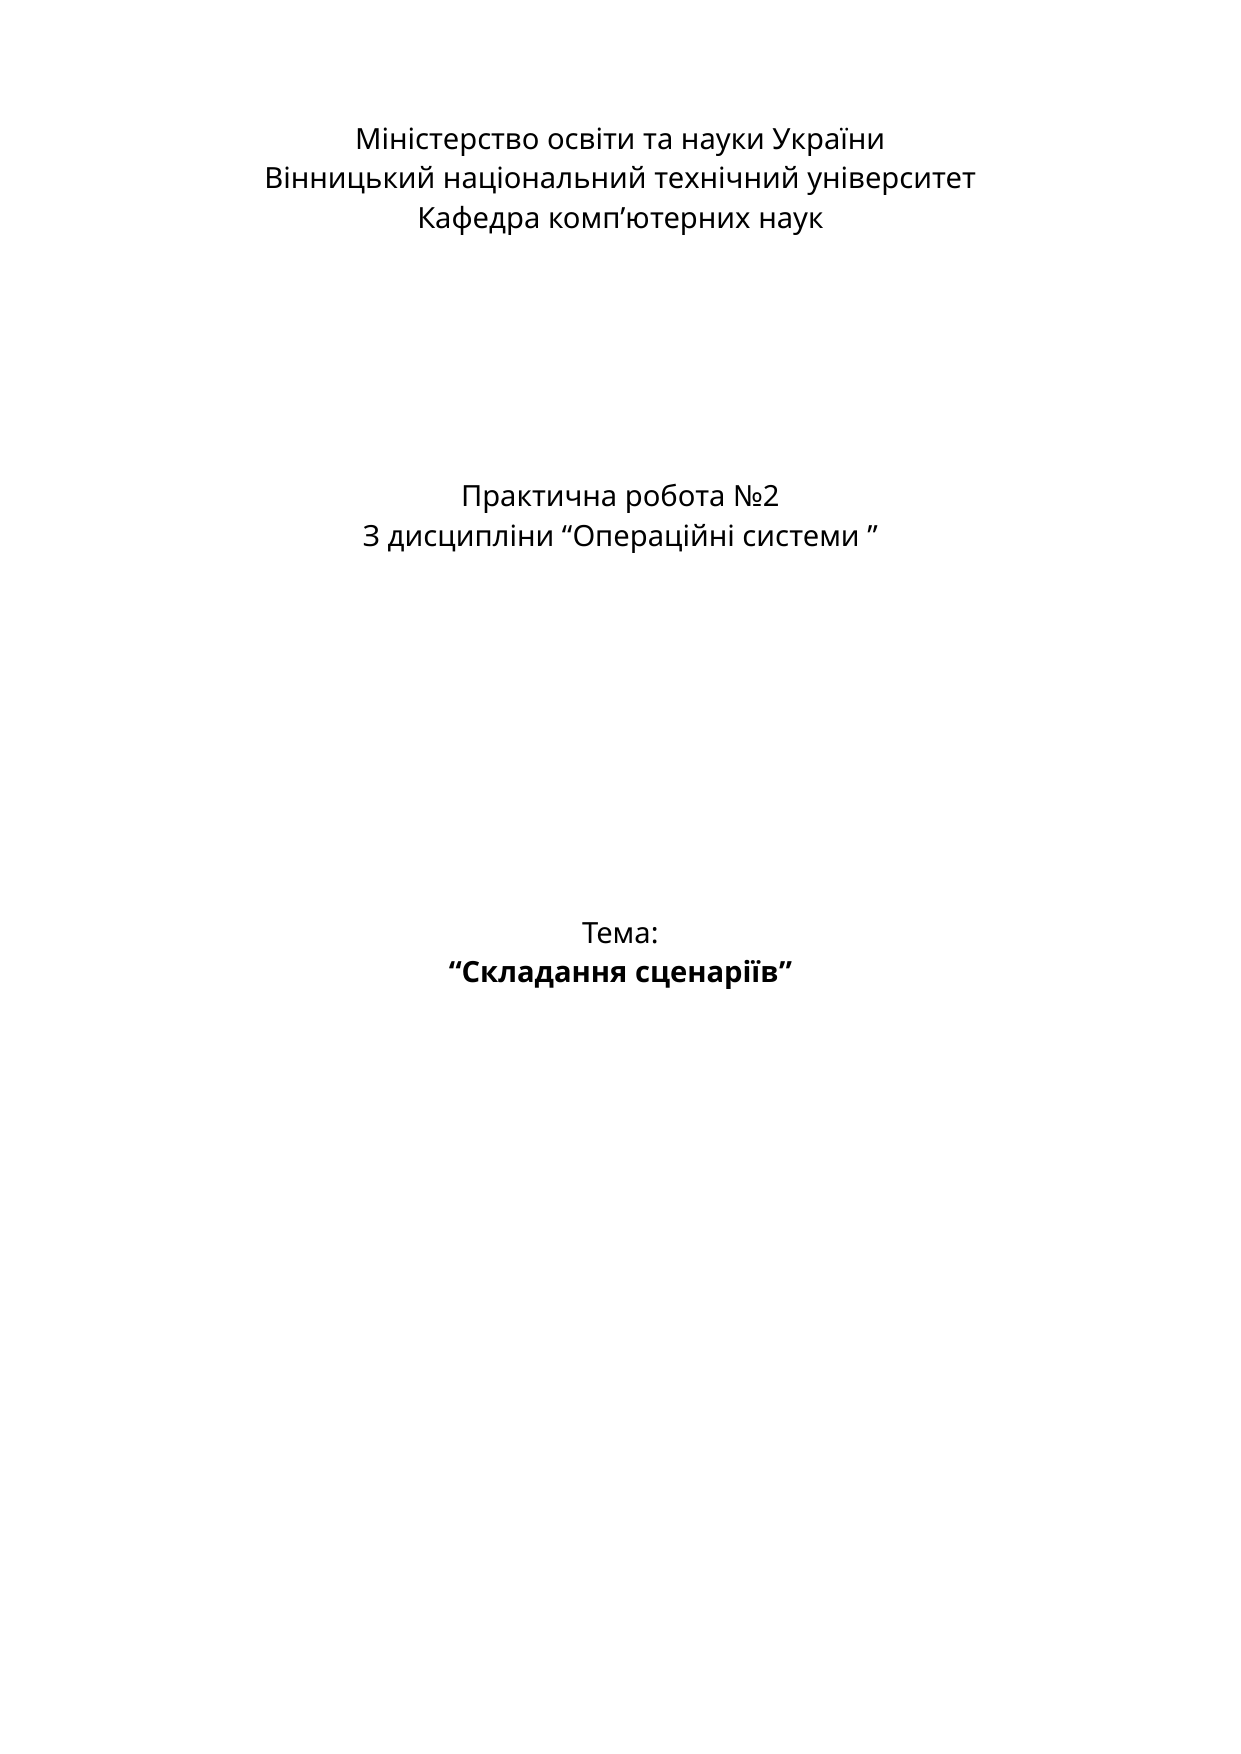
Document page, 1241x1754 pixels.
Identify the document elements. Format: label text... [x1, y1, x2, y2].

text “Cкладання сценаріїв” [118, 952, 1122, 991]
text Практична робота №2 [118, 475, 1122, 515]
text Вінницький національний технічний університет [118, 158, 1122, 197]
text Кафедра комп’ютерних наук [118, 197, 1122, 237]
text Тема: [118, 912, 1122, 952]
text З дисципліни “Операційні системи ” [118, 515, 1122, 555]
text Міністерство освіти та науки України [118, 118, 1122, 158]
